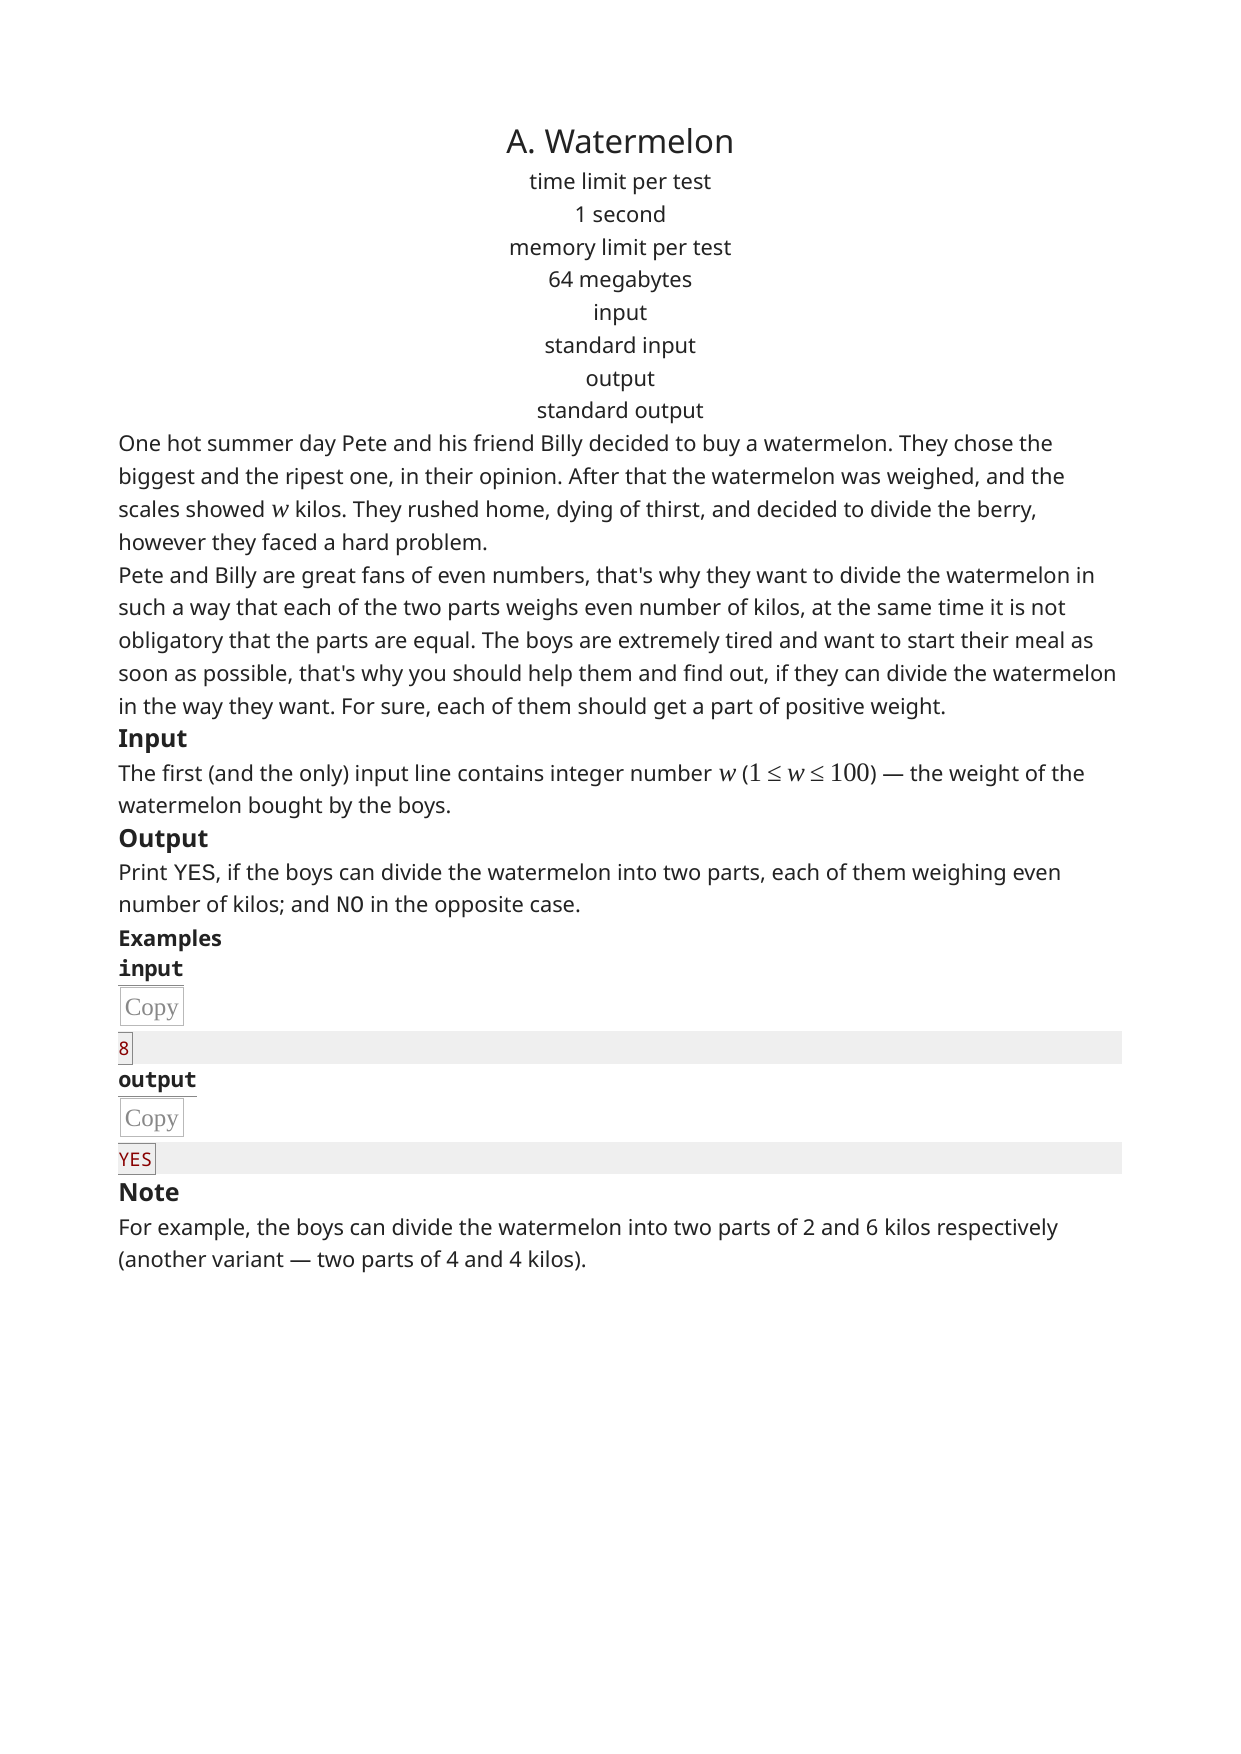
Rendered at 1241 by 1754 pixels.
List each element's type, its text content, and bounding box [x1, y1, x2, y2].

text Output [118, 820, 1122, 854]
text Copy [121, 1099, 183, 1136]
text 1 second [118, 196, 1122, 228]
text [156, 1142, 1122, 1174]
text Print YES, if the boys can divide the watermelon into two parts, each of them weighing even number of kilos; and NO in the opposite case. [118, 854, 1122, 920]
text Examples [118, 920, 1122, 953]
text YES [118, 1144, 155, 1174]
text time limit per test [118, 163, 1122, 196]
text A. Watermelon [118, 118, 1122, 163]
text One hot summer day Pete and his friend Billy decided to buy a watermelon. They chose the biggest and the ripest one, in their opinion. After that the watermelon was weighed, and the scales showed w kilos. They rushed home, dying of thirst, and decided to divide the berry, however they faced a hard problem. [118, 425, 1122, 557]
text standard output [118, 392, 1122, 425]
text The first (and the only) input line contains integer number w (1 ≤ w ≤ 100) — the weight of the watermelon bought by the boys. [118, 755, 1122, 820]
text 8 [118, 1031, 1122, 1064]
text output [118, 1064, 1122, 1096]
text 64 megabytes [118, 261, 1122, 294]
text Copy [121, 988, 183, 1025]
text [184, 987, 1121, 1026]
text Note [118, 1174, 1122, 1208]
text Input [118, 721, 1122, 755]
text standard input [118, 327, 1122, 360]
text output [118, 360, 1122, 392]
text Pete and Billy are great fans of even numbers, that's why they want to divide the watermelon in such a way that each of the two parts weighs even number of kilos, at the same time it is not obligatory that the parts are equal. The boys are extremely tired and want to start their meal as soon as possible, that's why you should help them and find out, if they can divide the watermelon in the way they want. For sure, each of them should get a part of positive weight. [118, 557, 1122, 721]
text input [118, 294, 1122, 327]
text For example, the boys can divide the watermelon into two parts of 2 and 6 kilos respectively (another variant — two parts of 4 and 4 kilos). [118, 1208, 1122, 1274]
text input [118, 953, 1122, 986]
text memory limit per test [118, 228, 1122, 261]
text [184, 1098, 1121, 1136]
